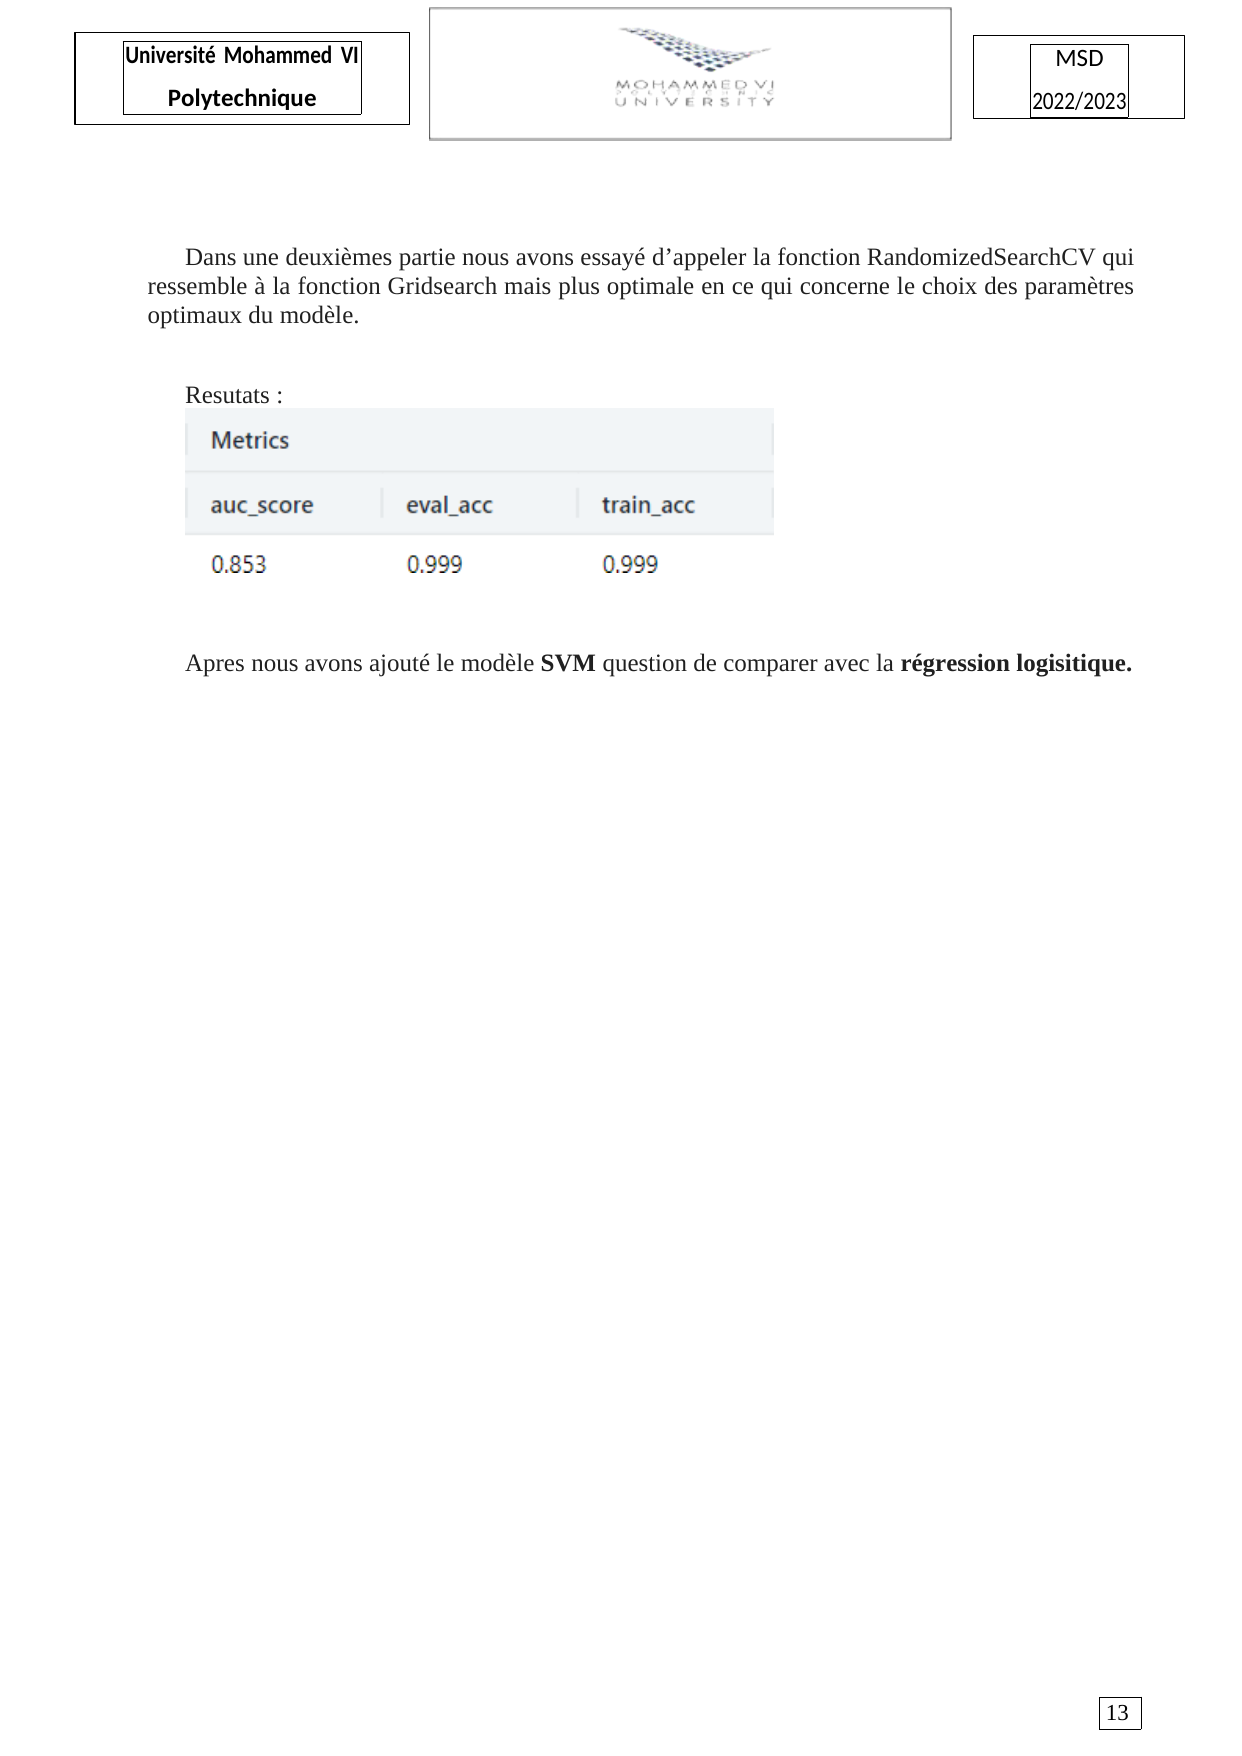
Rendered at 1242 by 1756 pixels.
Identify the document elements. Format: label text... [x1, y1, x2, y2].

text Apres nous avons ajouté le modèle SVM question de comparer avec la régression logisitique. [185, 648, 1212, 677]
text Resutats : [185, 380, 1212, 409]
text Dans une deuxièmes partie nous avons essayé d’appeler la fonction RandomizedSearchCV qui ressemble à la fonction Gridsearch mais plus optimale en ce qui concerne le choix des paramètres optimaux du modèle. [147, 242, 1136, 328]
